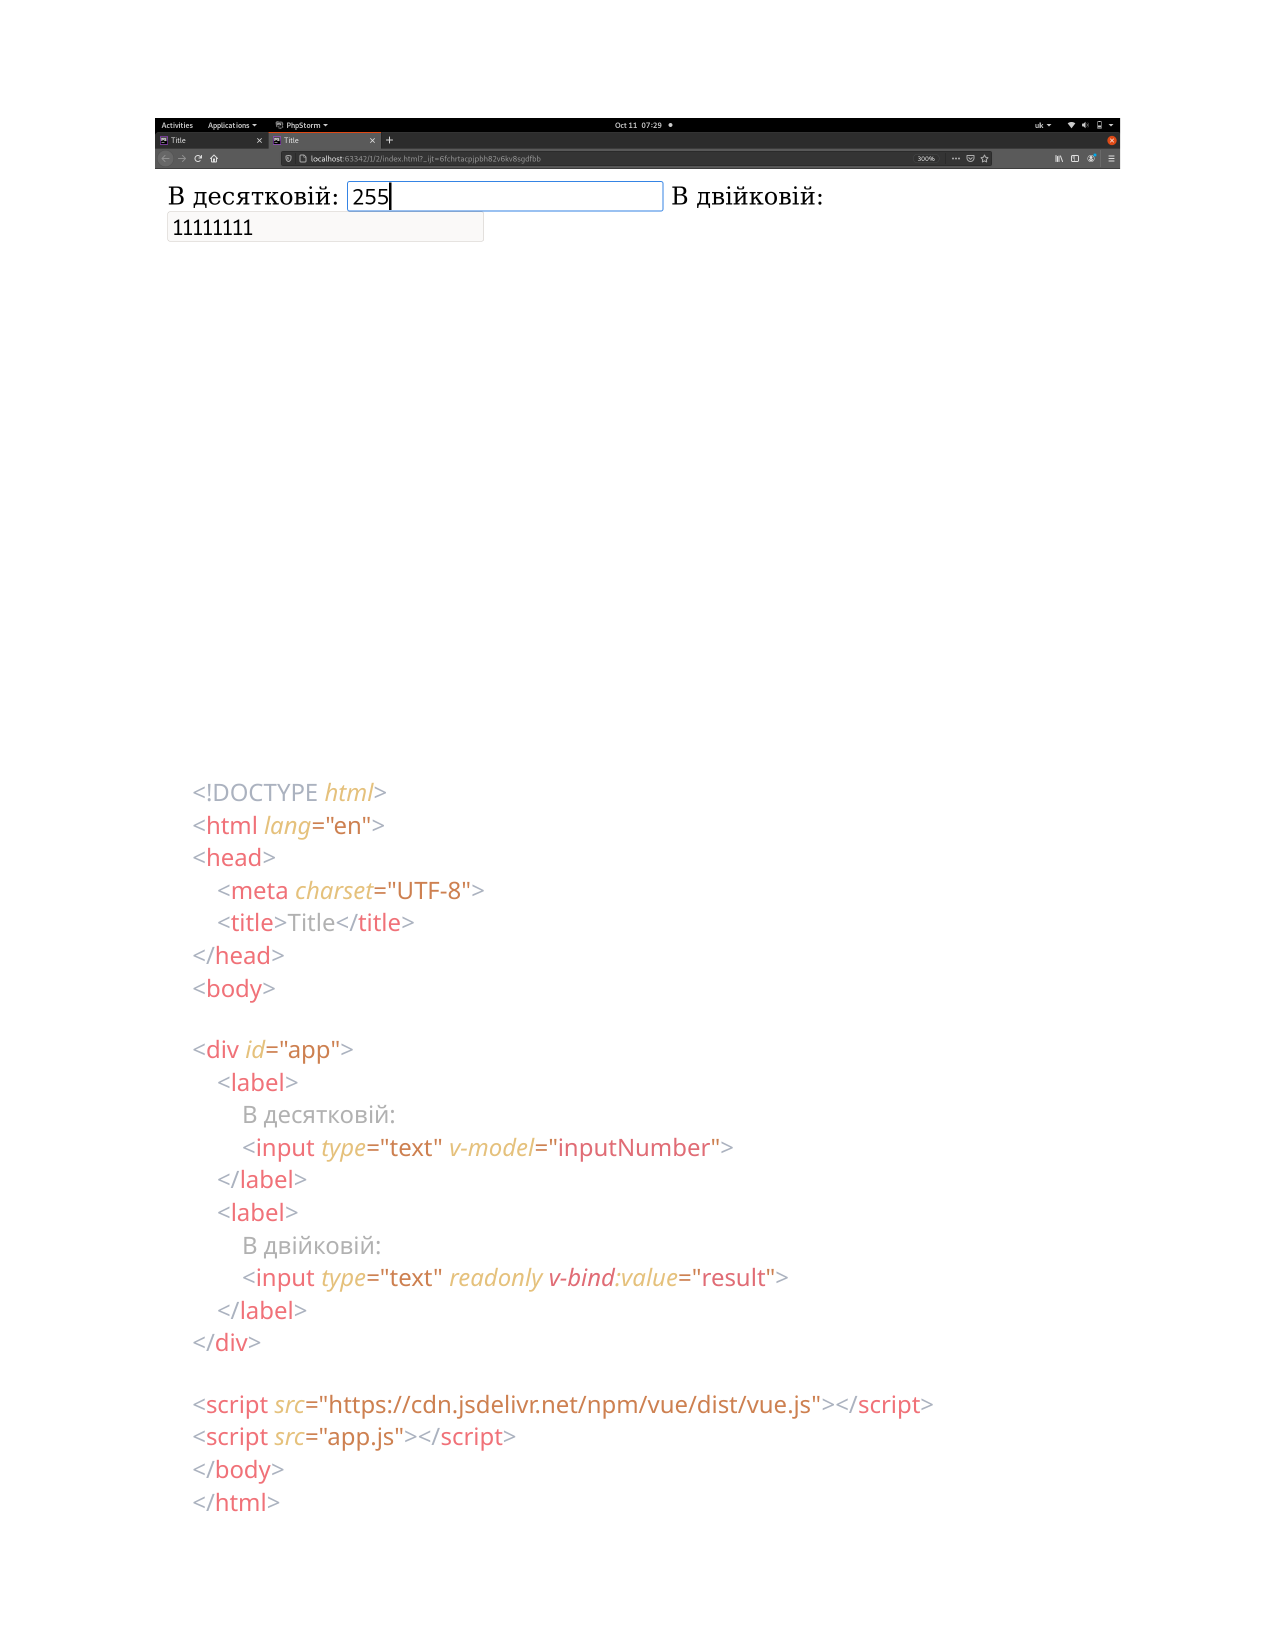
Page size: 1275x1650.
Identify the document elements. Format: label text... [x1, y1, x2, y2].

text <!DOCTYPE html> <html lang="en"> <head> <meta charset="UTF-8"> <title>Title</title> </head> <body> <div id="app"> <label> В десятковій: <input type="text" v-model="inputNumber"> </label> <label> В двійковій: <input type="text" readonly v-bind:value="result"> </label> </div> <script src="https://cdn.jsdelivr.net/npm/vue/dist/vue.js"></script> <script src="app.js"></script> </body> </html> [192, 776, 1157, 1518]
picture [155, 118, 1121, 661]
